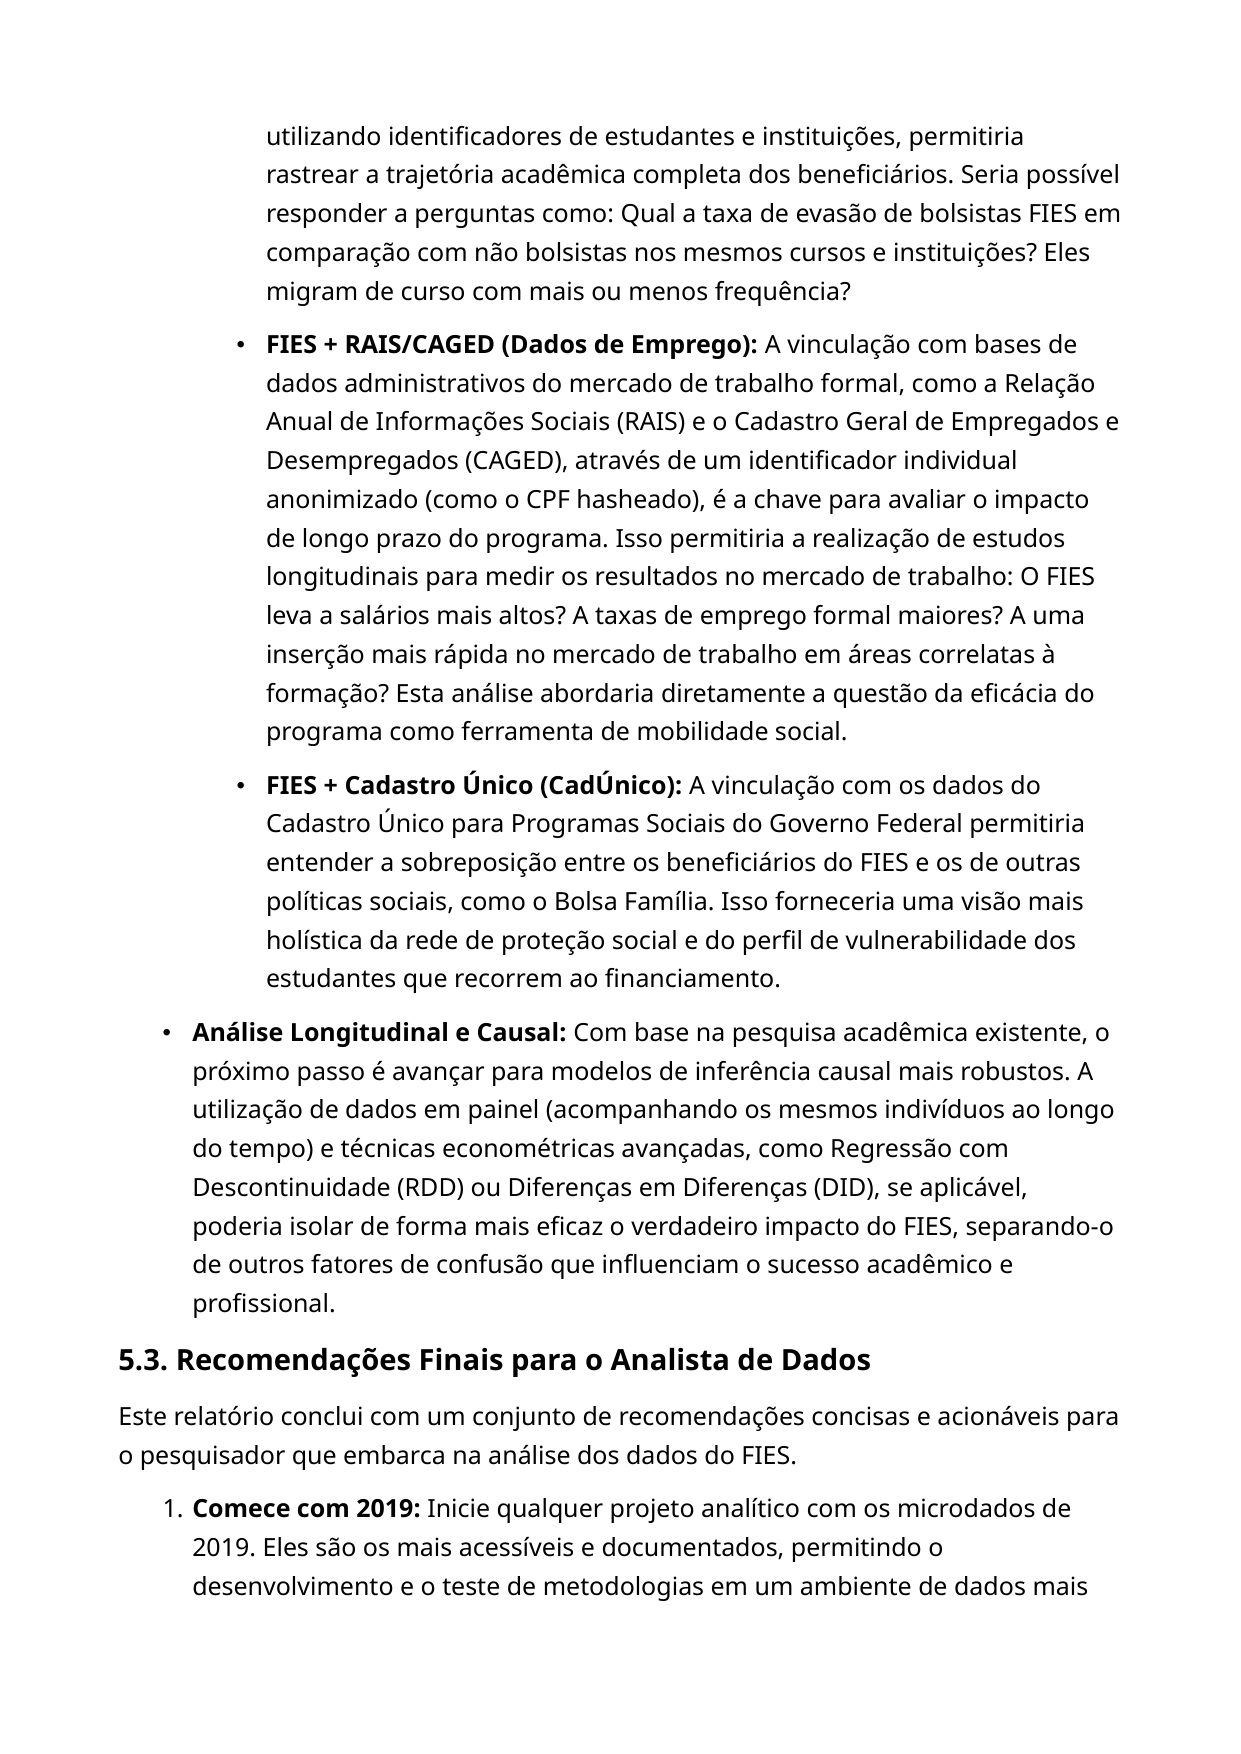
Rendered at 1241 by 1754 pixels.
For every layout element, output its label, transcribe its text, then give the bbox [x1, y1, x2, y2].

list Comece com 2019: Inicie qualquer projeto analítico com os microdados de 2019. Eles são os mais acessíveis e documentados, permitindo o desenvolvimento e o teste de metodologias em um ambiente de dados mais [162, 1491, 1122, 1602]
subtitle 5.3. Recomendações Finais para o Analista de Dados [118, 1339, 1122, 1379]
list FIES + RAIS/CAGED (Dados de Emprego): A vinculação com bases de dados administrativos do mercado de trabalho formal, como a Relação Anual de Informações Sociais (RAIS) e o Cadastro Geral de Empregados e Desempregados (CAGED), através de um identificador individual anonimizado (como o CPF hasheado), é a chave para avaliar o impacto de longo prazo do programa. Isso permitiria a realização de estudos longitudinais para medir os resultados no mercado de trabalho: O FIES leva a salários mais altos? A taxas de emprego formal maiores? A uma inserção mais rápida no mercado de trabalho em áreas correlatas à formação? Esta análise abordaria diretamente a questão da eficácia do programa como ferramenta de mobilidade social. [236, 326, 1122, 748]
list FIES + Cadastro Único (CadÚnico): A vinculação com os dados do Cadastro Único para Programas Sociais do Governo Federal permitiria entender a sobreposição entre os beneficiários do FIES e os de outras políticas sociais, como o Bolsa Família. Isso forneceria uma visão mais holística da rede de proteção social e do perfil de vulnerabilidade dos estudantes que recorrem ao financiamento. [236, 767, 1122, 995]
list utilizando identificadores de estudantes e instituições, permitiria rastrear a trajetória acadêmica completa dos beneficiários. Seria possível responder a perguntas como: Qual a taxa de evasão de bolsistas FIES em comparação com não bolsistas nos mesmos cursos e instituições? Eles migram de curso com mais ou menos frequência? [236, 118, 1122, 307]
list Análise Longitudinal e Causal: Com base na pesquisa acadêmica existente, o próximo passo é avançar para modelos de inferência causal mais robustos. A utilização de dados em painel (acompanhando os mesmos indivíduos ao longo do tempo) e técnicas econométricas avançadas, como Regressão com Descontinuidade (RDD) ou Diferenças em Diferenças (DID), se aplicável, poderia isolar de forma mais eficaz o verdadeiro impacto do FIES, separando-o de outros fatores de confusão que influenciam o sucesso acadêmico e profissional. [162, 1014, 1122, 1320]
text Este relatório conclui com um conjunto de recomendações concisas e acionáveis para o pesquisador que embarca na análise dos dados do FIES. [118, 1399, 1122, 1472]
